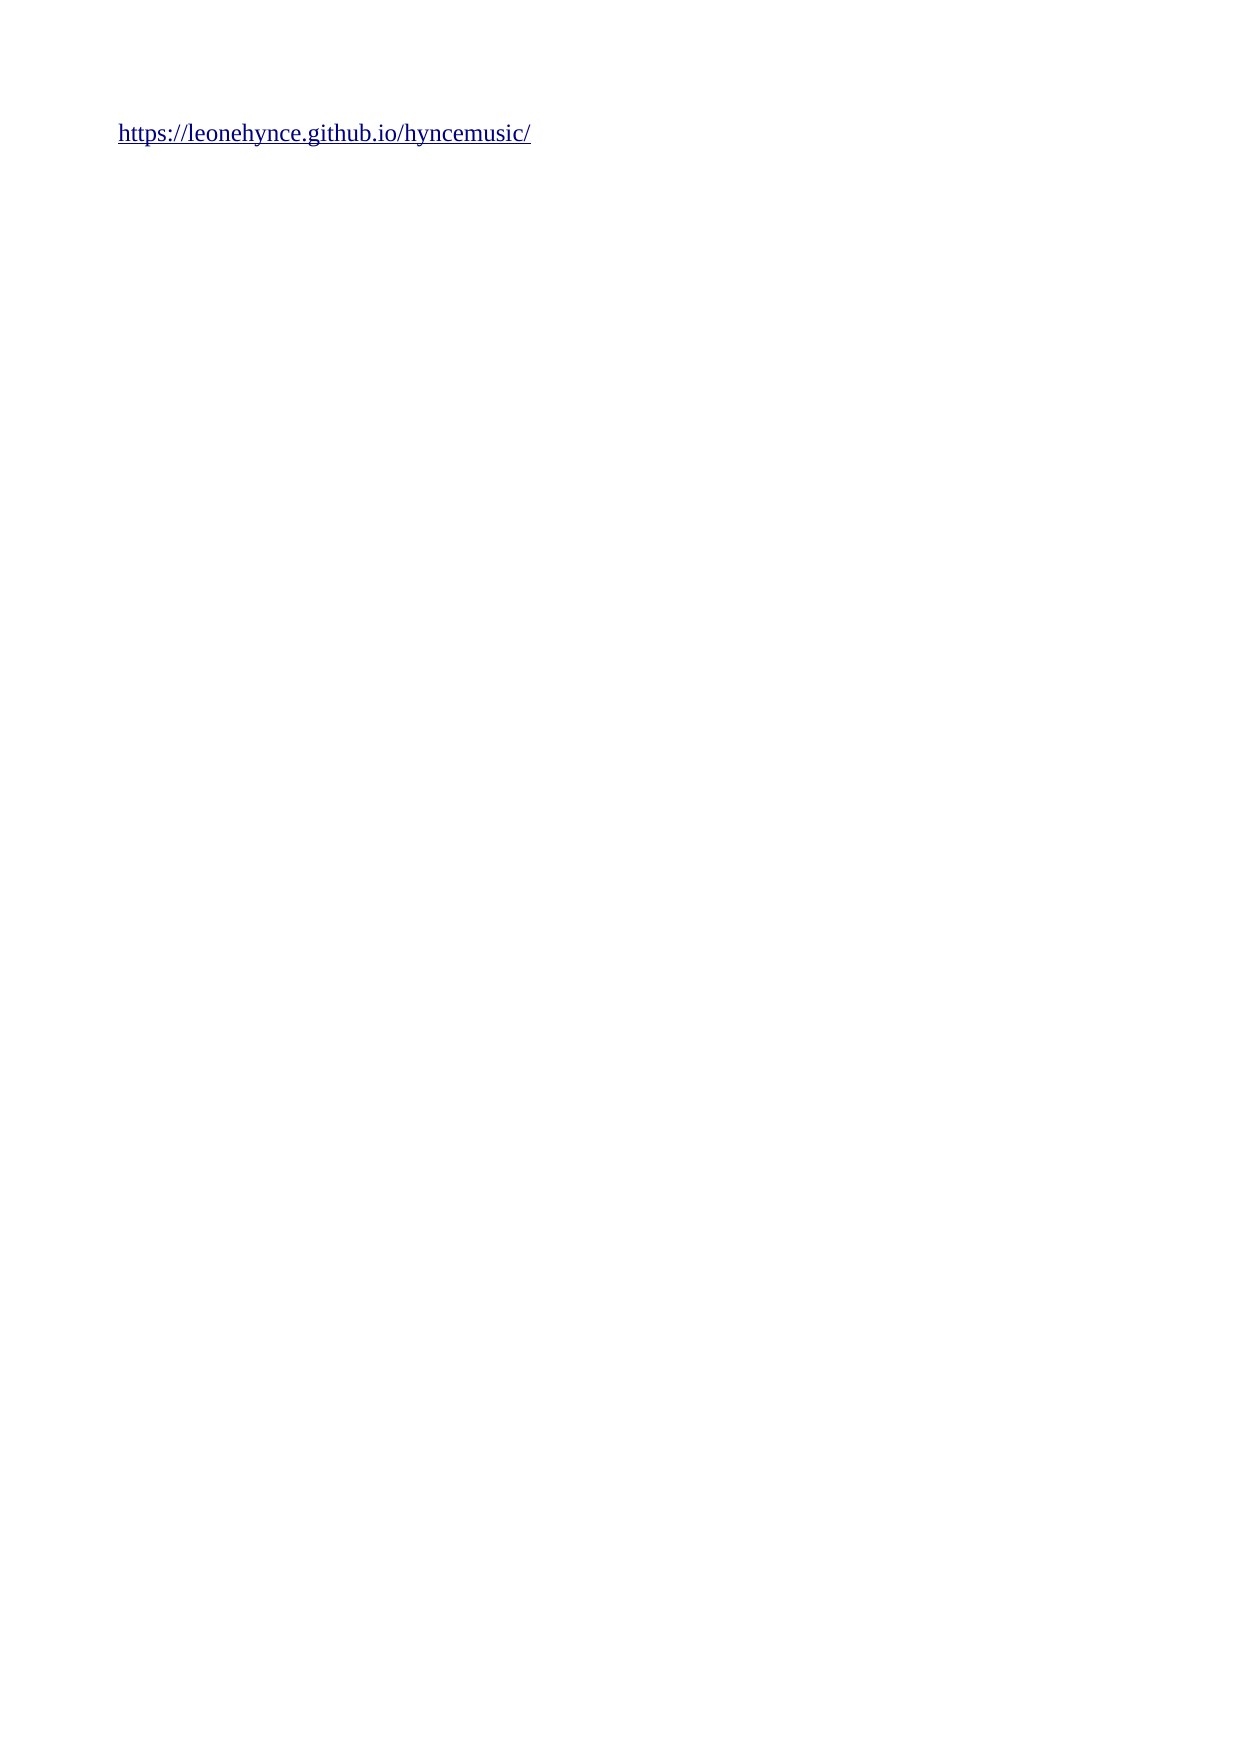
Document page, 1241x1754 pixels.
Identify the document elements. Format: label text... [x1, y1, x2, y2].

text https://leonehynce.github.io/hyncemusic/ [118, 118, 1122, 147]
